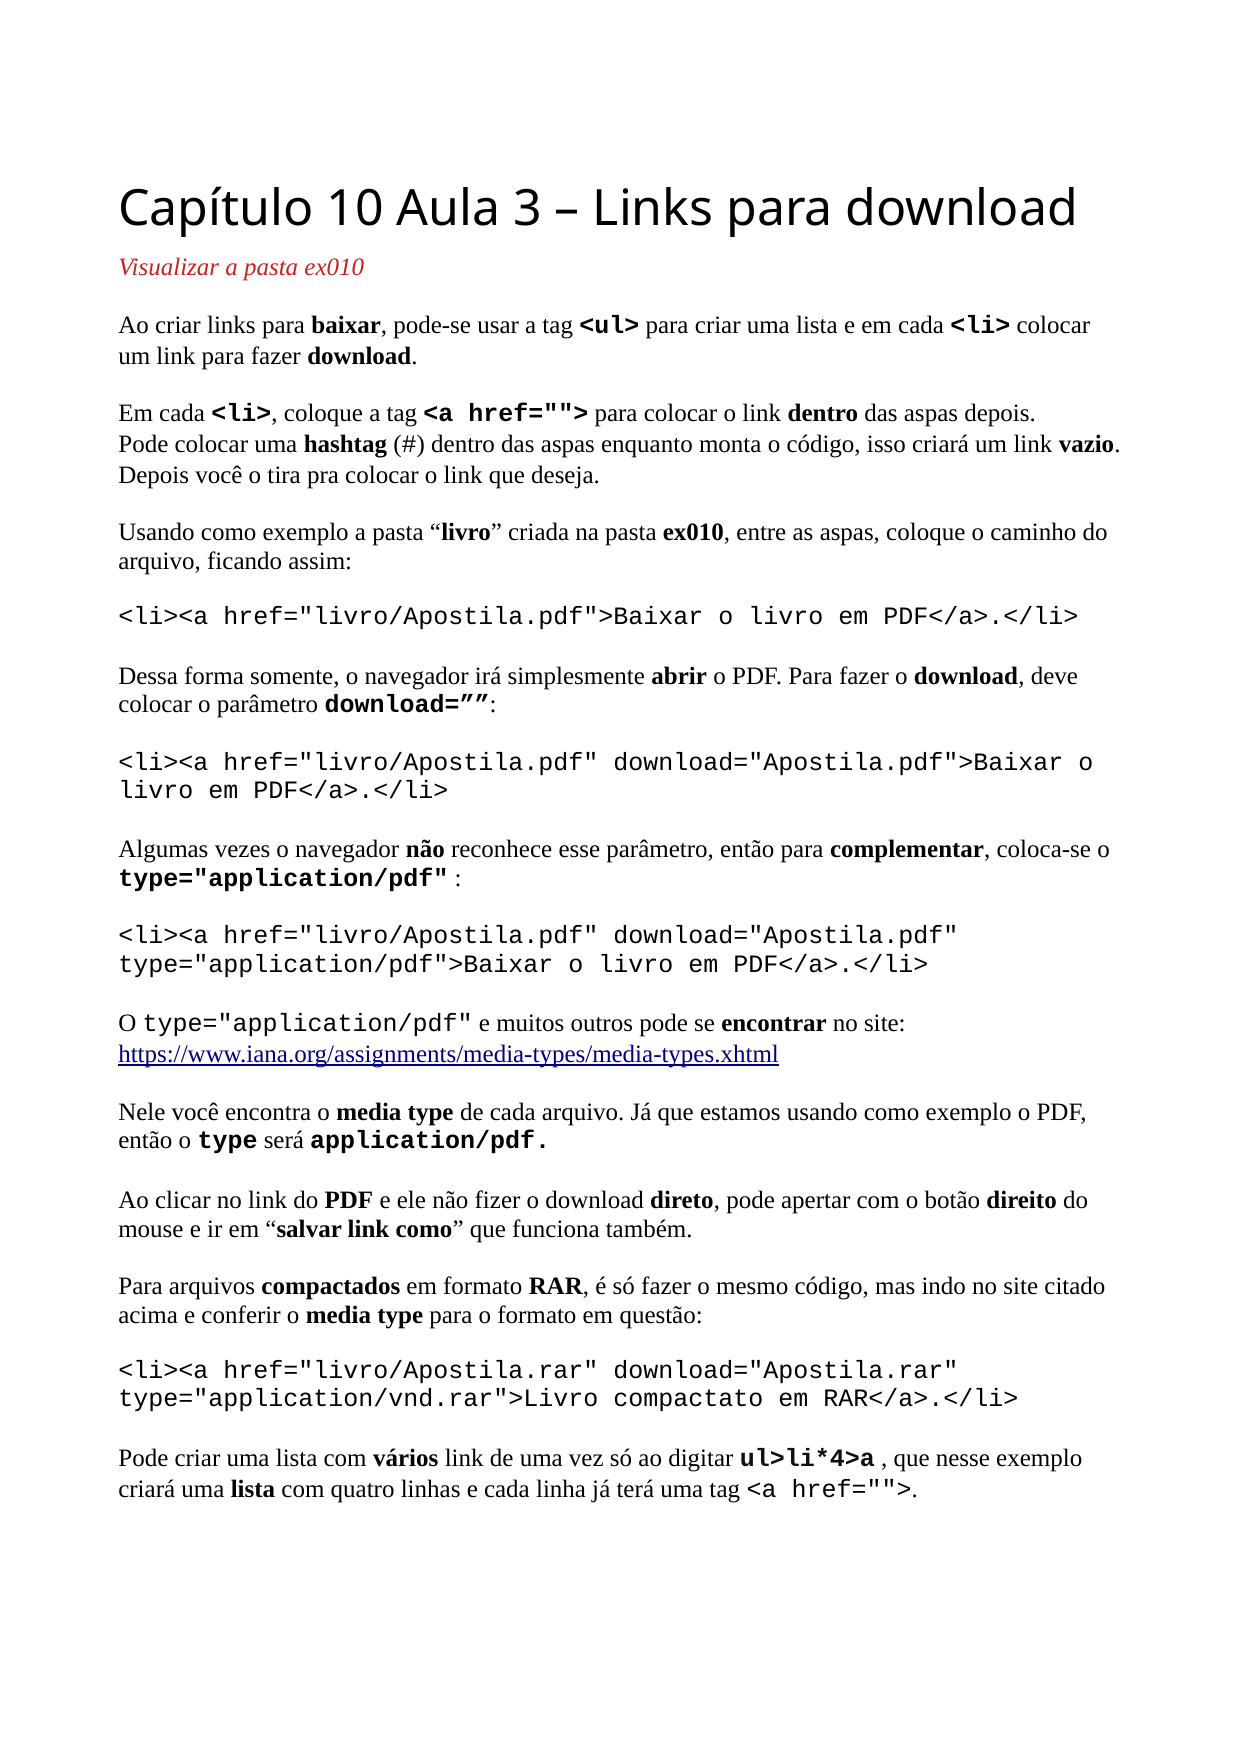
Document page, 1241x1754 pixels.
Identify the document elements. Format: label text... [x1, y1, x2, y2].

text <li><a href="livro/Apostila.pdf">Baixar o livro em PDF</a>.</li> [118, 604, 1122, 632]
text Para arquivos compactados em formato RAR, é só fazer o mesmo código, mas indo no site citado acima e conferir o media type para o formato em questão: [118, 1271, 1122, 1329]
text https://www.iana.org/assignments/media-types/media-types.xhtml [118, 1039, 1122, 1068]
text Nele você encontra o media type de cada arquivo. Já que estamos usando como exemplo o PDF, então o type será application/pdf. [118, 1097, 1122, 1156]
text <li><a href="livro/Apostila.rar" download="Apostila.rar" type="application/vnd.rar">Livro compactato em RAR</a>.</li> [118, 1357, 1122, 1414]
text Pode criar uma lista com vários link de uma vez só ao digitar ul>li*4>a , que nesse exemplo criará uma lista com quatro linhas e cada linha já terá uma tag <a href="">. [118, 1443, 1122, 1504]
text O type="application/pdf" e muitos outros pode se encontrar no site: [118, 1008, 1122, 1039]
text Ao clicar no link do PDF e ele não fizer o download direto, pode apertar com o botão direito do mouse e ir em “salvar link como” que funciona também. [118, 1185, 1122, 1242]
text Em cada <li>, coloque a tag <a href=""> para colocar o link dentro das aspas depois. [118, 398, 1122, 429]
text Visualizar a pasta ex010 [118, 252, 1122, 281]
subtitle Capítulo 10 Aula 3 – Links para download [118, 172, 1122, 240]
text Dessa forma somente, o navegador irá simplesmente abrir o PDF. Para fazer o download, deve colocar o parâmetro download=””: [118, 661, 1122, 720]
text Pode colocar uma hashtag (#) dentro das aspas enquanto monta o código, isso criará um link vazio. Depois você o tira pra colocar o link que deseja. [118, 429, 1122, 489]
text Usando como exemplo a pasta “livro” criada na pasta ex010, entre as aspas, coloque o caminho do arquivo, ficando assim: [118, 517, 1122, 575]
text Ao criar links para baixar, pode-se usar a tag <ul> para criar uma lista e em cada <li> colocar um link para fazer download. [118, 310, 1122, 369]
text Algumas vezes o navegador não reconhece esse parâmetro, então para complementar, coloca-se o type="application/pdf" : [118, 834, 1122, 894]
text <li><a href="livro/Apostila.pdf" download="Apostila.pdf" type="application/pdf">Baixar o livro em PDF</a>.</li> [118, 923, 1122, 979]
text <li><a href="livro/Apostila.pdf" download="Apostila.pdf">Baixar o livro em PDF</a>.</li> [118, 749, 1122, 806]
